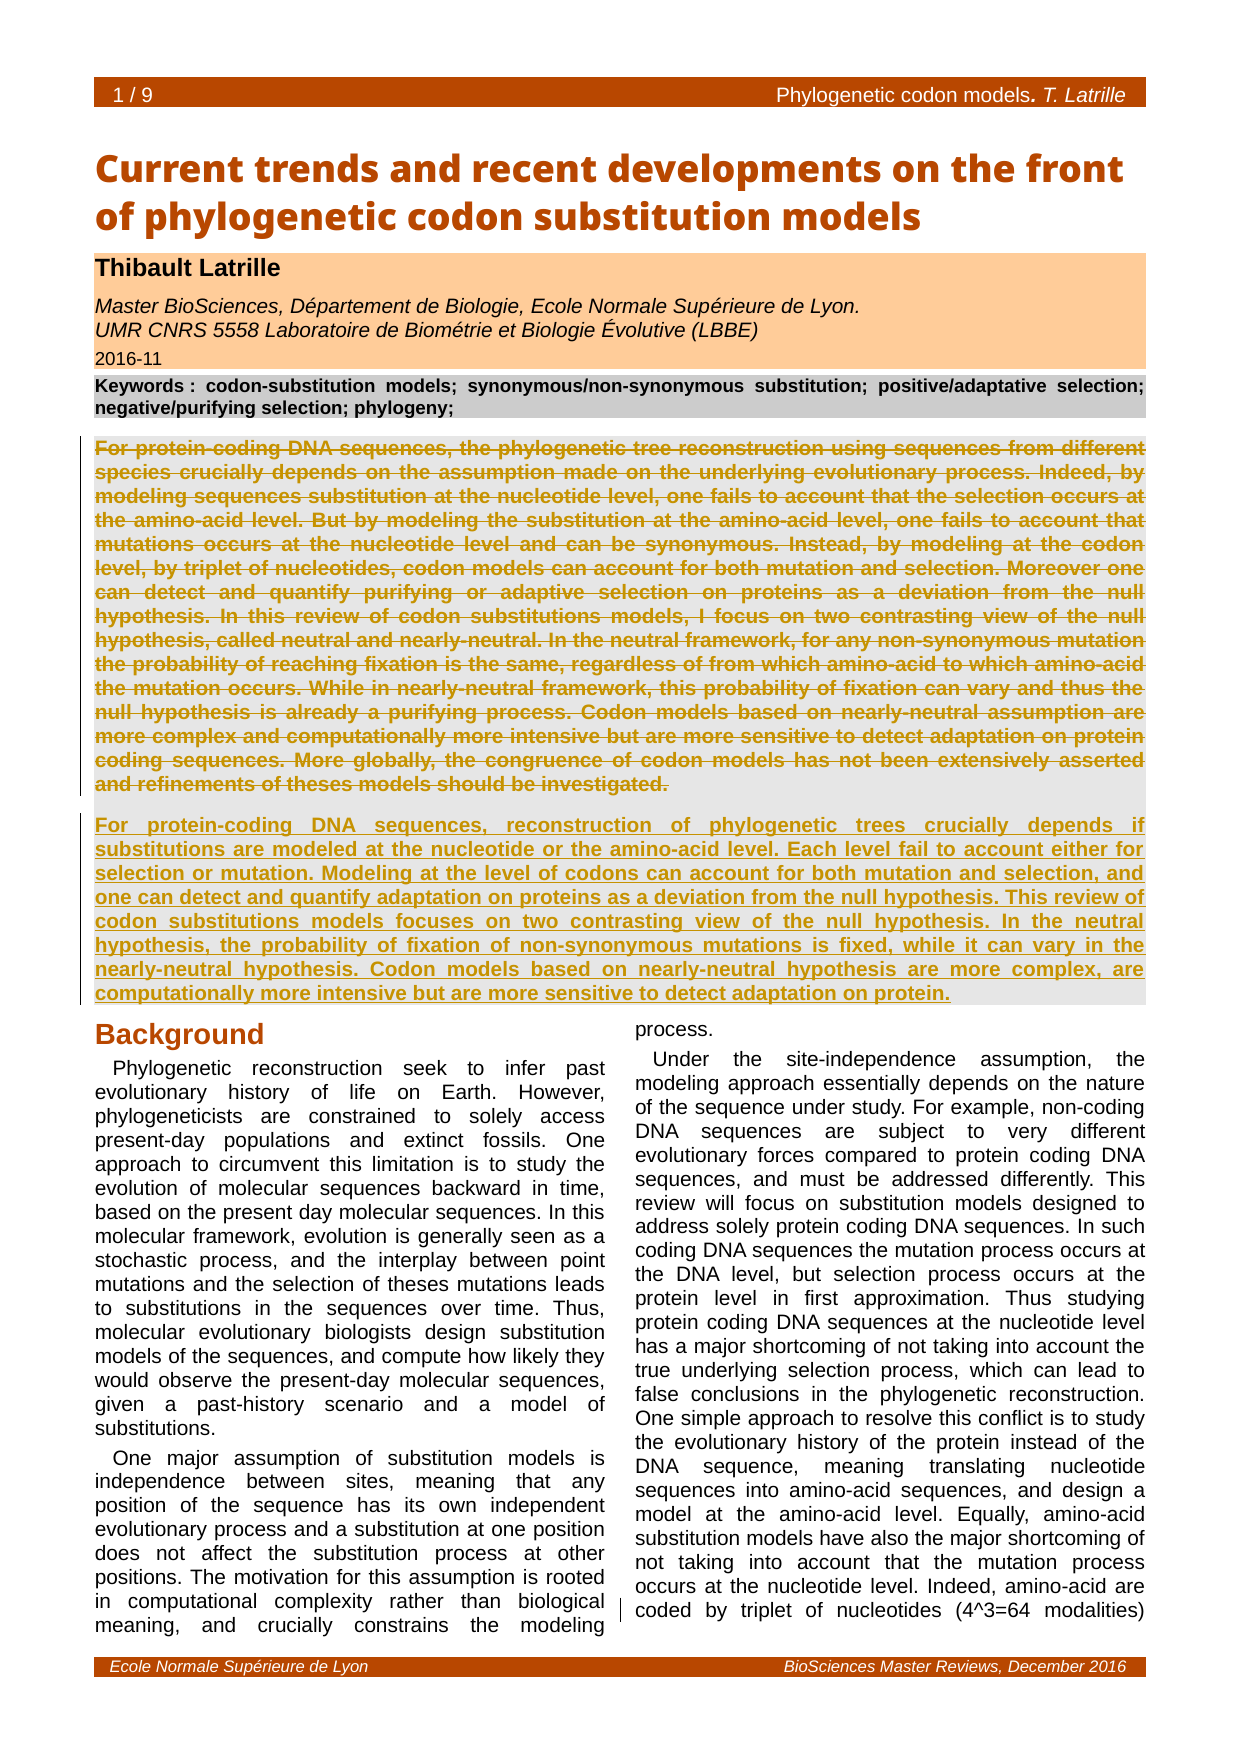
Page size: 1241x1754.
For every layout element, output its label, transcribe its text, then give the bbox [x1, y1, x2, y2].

text One major assumption of substitution models is independence between sites, meaning that any position of the sequence has its own independent evolutionary process and a substitution at one position does not affect the substitution process at other positions. The motivation for this assumption is rooted in computational complexity rather than biological meaning, and crucially constrains the modeling [94, 1445, 605, 1637]
text Keywords : codon-substitution models; synonymous/non-synonymous substitution; positive/adaptative selection; negative/purifying selection; phylogeny; [94, 375, 1146, 418]
text nearly-neutral hypothesis. Codon models based on nearly-neutral hypothesis are more complex, are computationally more intensive but are more sensitive to detect adaptation on protein. [94, 955, 1146, 1005]
text codon substitutions models focuses on two contrasting view of the null hypothesis. In the neutral hypothesis, the probability of fixation of non-synonymous mutations is fixed, while it can vary in the [94, 907, 1146, 954]
text Under the site-independence assumption, the modeling approach essentially depends on the nature of the sequence under study. For example, non-coding DNA sequences are subject to very different evolutionary forces compared to protein coding DNA sequences, and must be addressed differently. This review will focus on substitution models designed to address solely protein coding DNA sequences. In such coding DNA sequences the mutation process occurs at the DNA level, but selection process occurs at the protein level in first approximation. Thus studying protein coding DNA sequences at the nucleotide level has a major shortcoming of not taking into account the true underlying selection process, which can lead to false conclusions in the phylogenetic reconstruction. One simple approach to resolve this conflict is to study the evolutionary history of the protein instead of the DNA sequence, meaning translating nucleotide sequences into amino-acid sequences, and design a model at the amino-acid level. Equally, amino-acid substitution models have also the major shortcoming of not taking into account that the mutation process occurs at the nucleotide level. Indeed, amino-acid are coded by triplet of nucleotides (4^3=64 modalities) which are converted to amino-acids (20 modalities). Ultimately, when studying sequences at the amino-acid level, the degeneracy of the genetic code leads to a further loss of information present in the mutated DNA sequences. [635, 1047, 1146, 1622]
subtitle Background [94, 1005, 605, 1050]
text process. [635, 1005, 1146, 1041]
text For protein-coding DNA sequences, reconstruction of phylogenetic trees crucially depends if substitutions are modeled at the nucleotide or the amino-acid level. Each level fail to account either for selection or mutation. Modeling at the level of codons can account for both mutation and selection, and one can detect and quantify adaptation on proteins as a deviation from the null hypothesis. This review of [94, 813, 1146, 906]
text 2016-11 [94, 348, 1146, 369]
text Phylogenetic reconstruction seek to infer past evolutionary history of life on Earth. However, phylogeneticists are constrained to solely access present-day populations and extinct fossils. One approach to circumvent this limitation is to study the evolution of molecular sequences backward in time, based on the present day molecular sequences. In this molecular framework, evolution is generally seen as a stochastic process, and the interplay between point mutations and the selection of theses mutations leads to substitutions in the sequences over time. Thus, molecular evolutionary biologists design substitution models of the sequences, and compute how likely they would observe the present-day molecular sequences, given a past-history scenario and a model of substitutions. [94, 1056, 605, 1439]
text Current trends and recent developments on the front of phylogenetic codon substitution models [94, 142, 1146, 242]
text Master BioSciences, Département de Biologie, Ecole Normale Supérieure de Lyon. [94, 294, 1146, 318]
text UMR CNRS 5558 Laboratoire de Biométrie et Biologie Évolutive (LBBE) [94, 318, 1146, 342]
text Thibault Latrille [94, 253, 1146, 282]
